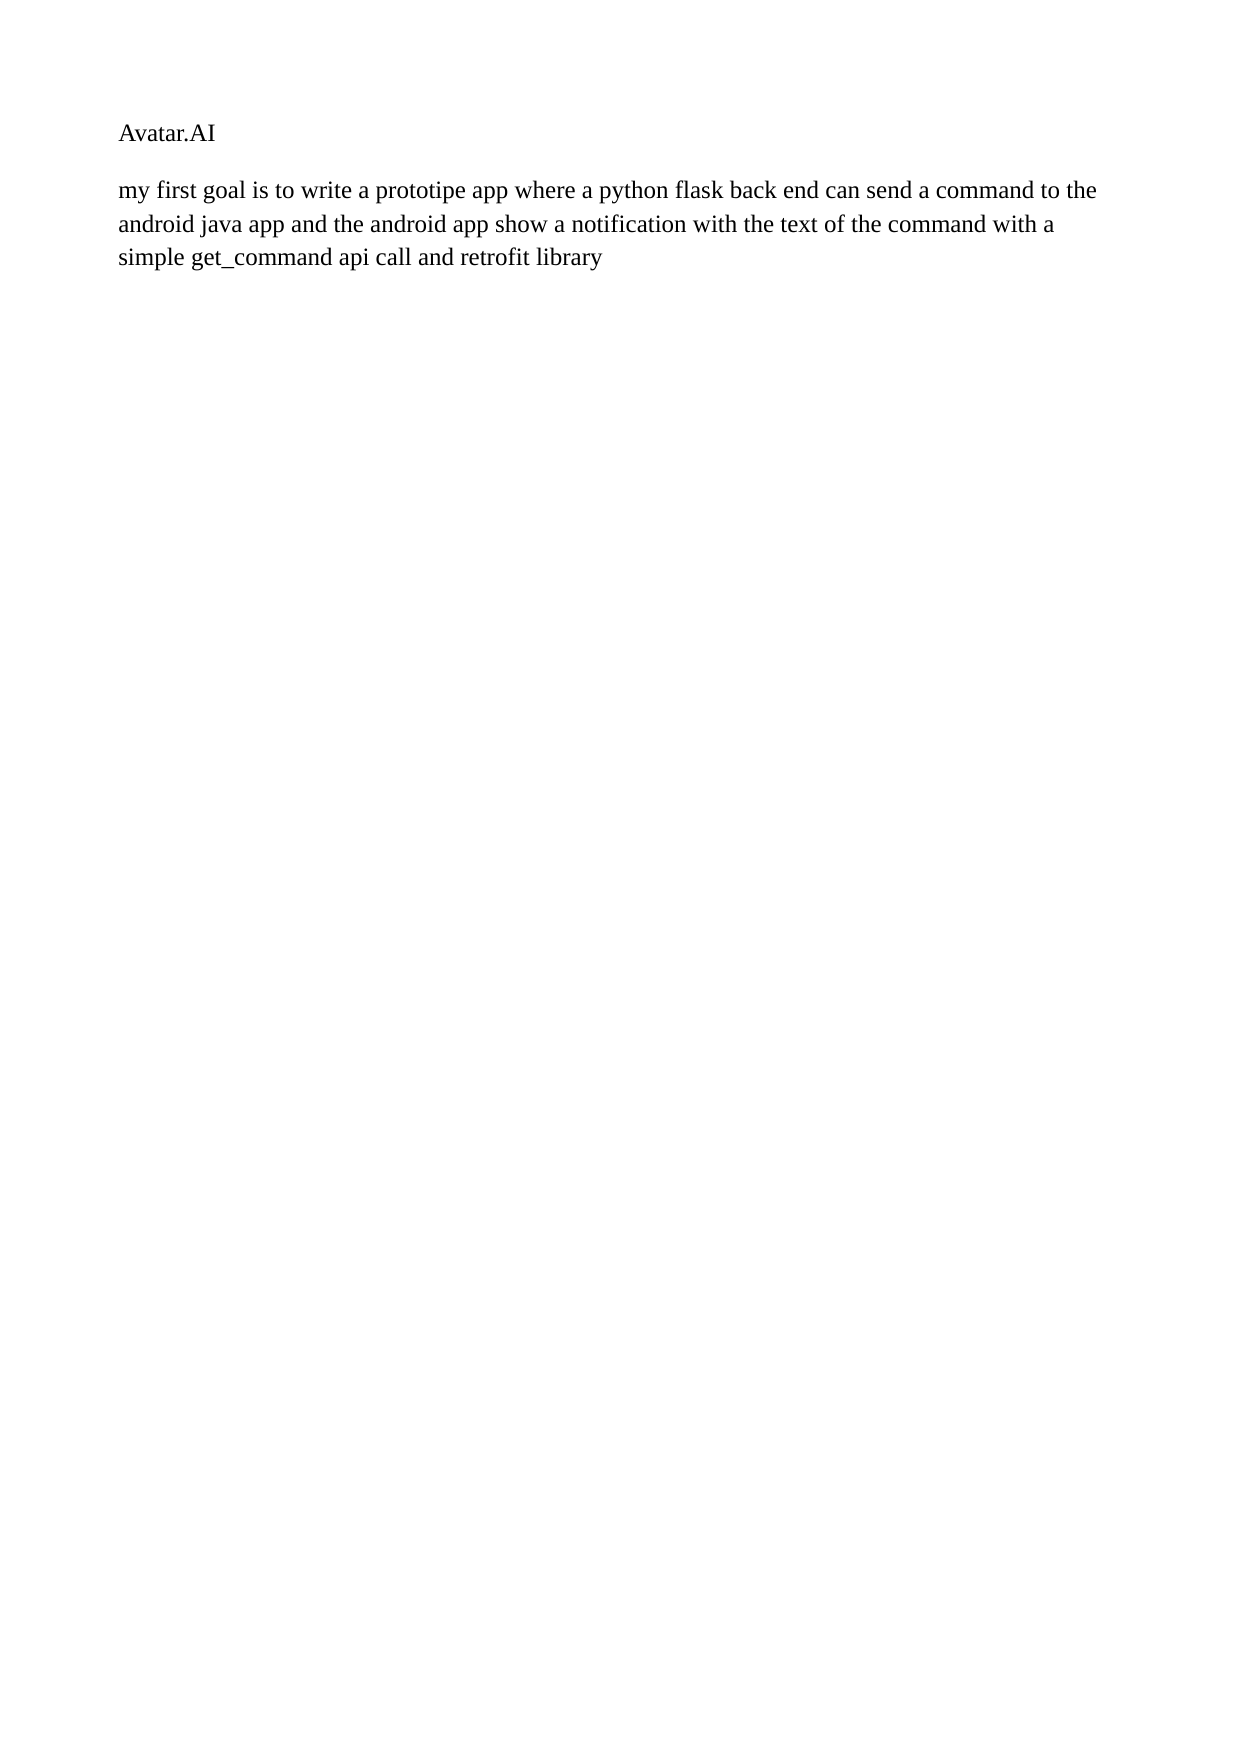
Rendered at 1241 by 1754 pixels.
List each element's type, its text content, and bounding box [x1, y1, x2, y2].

text Avatar.AI [118, 118, 1122, 147]
text my first goal is to write a prototipe app where a python flask back end can send a command to the android java app and the android app show a notification with the text of the command with a simple get_command api call and retrofit library [118, 176, 1122, 270]
